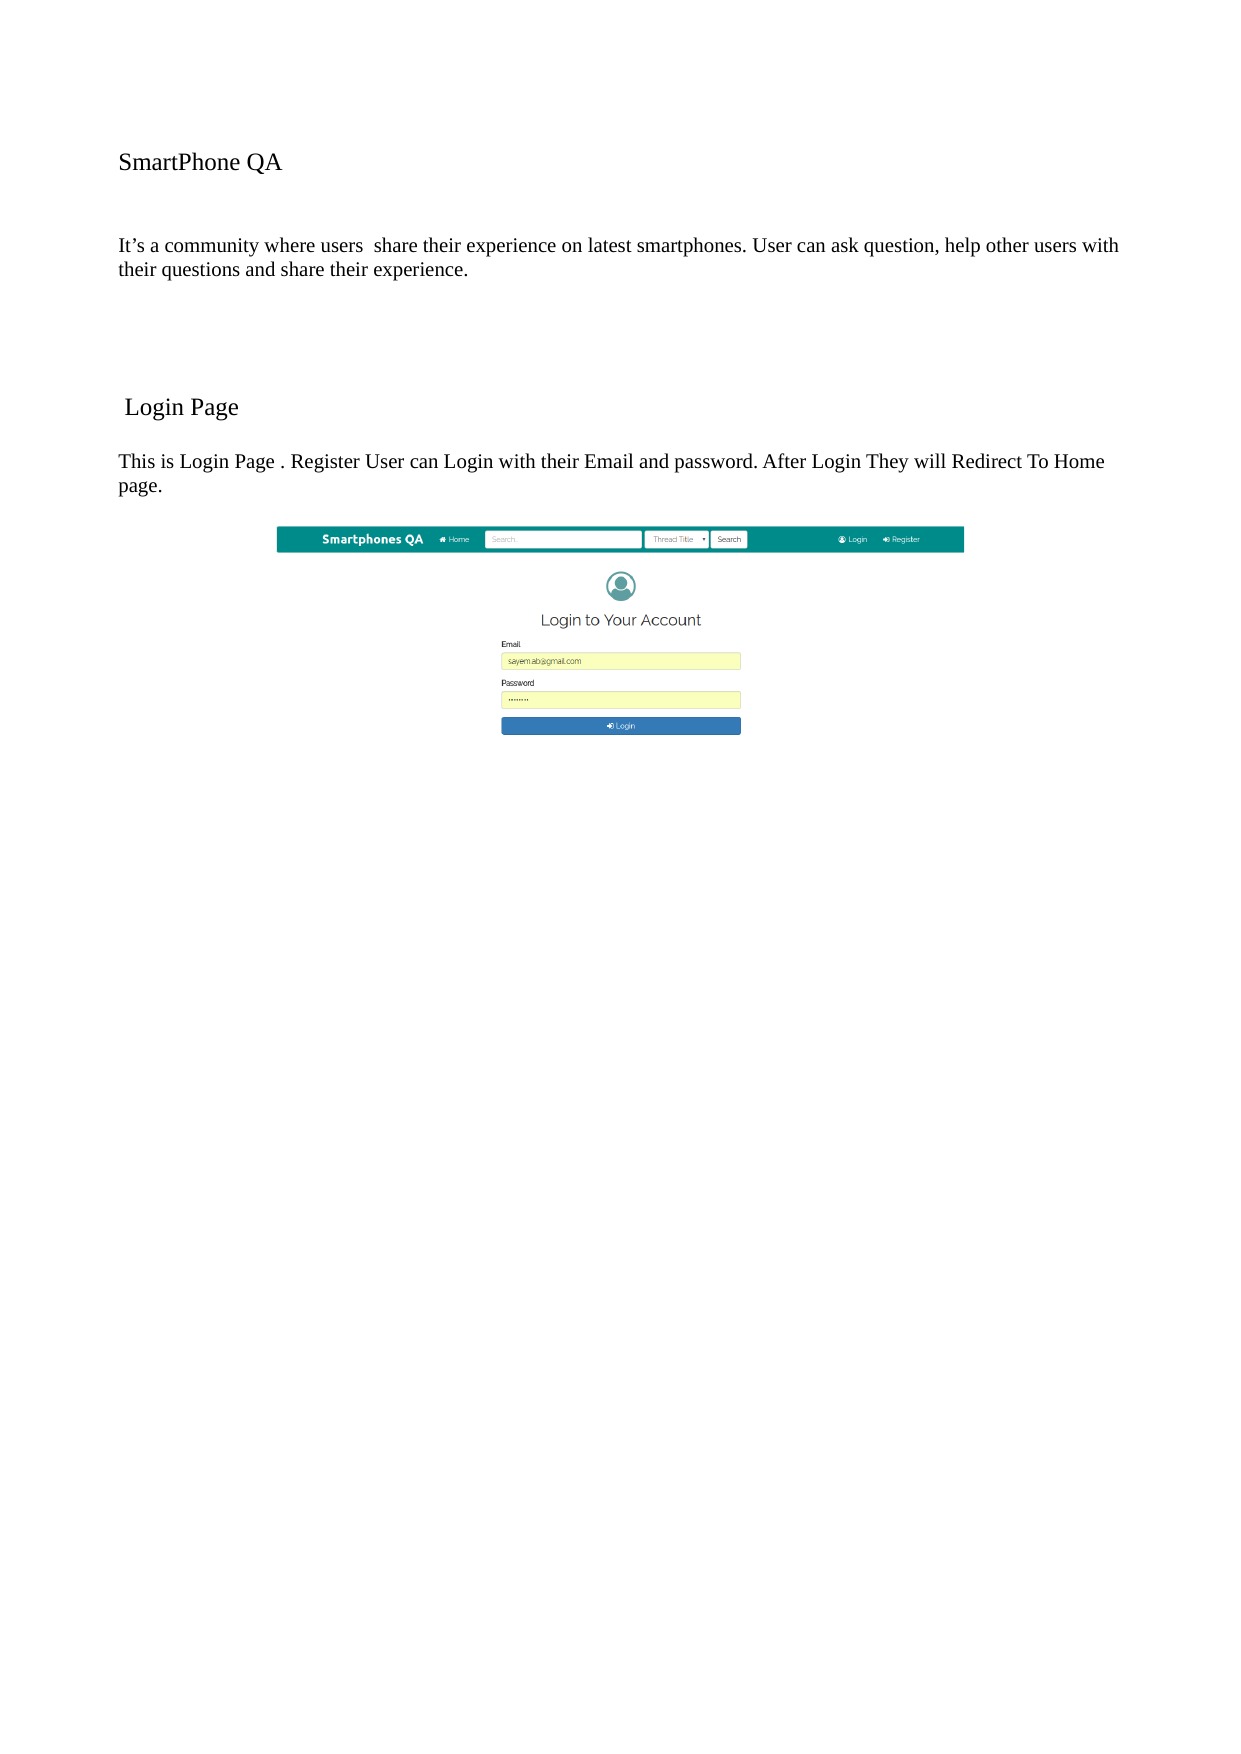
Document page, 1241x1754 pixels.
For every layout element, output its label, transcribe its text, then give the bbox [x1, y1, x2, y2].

text This is Login Page . Register User can Login with their Email and password. After Login They will Redirect To Home page. [118, 449, 1122, 497]
picture [276, 526, 965, 881]
text It’s a community where users share their experience on latest smartphones. User can ask question, help other users with their questions and share their experience. [118, 233, 1122, 281]
text SmartPhone QA [118, 147, 1122, 176]
text Login Page [118, 392, 1122, 420]
